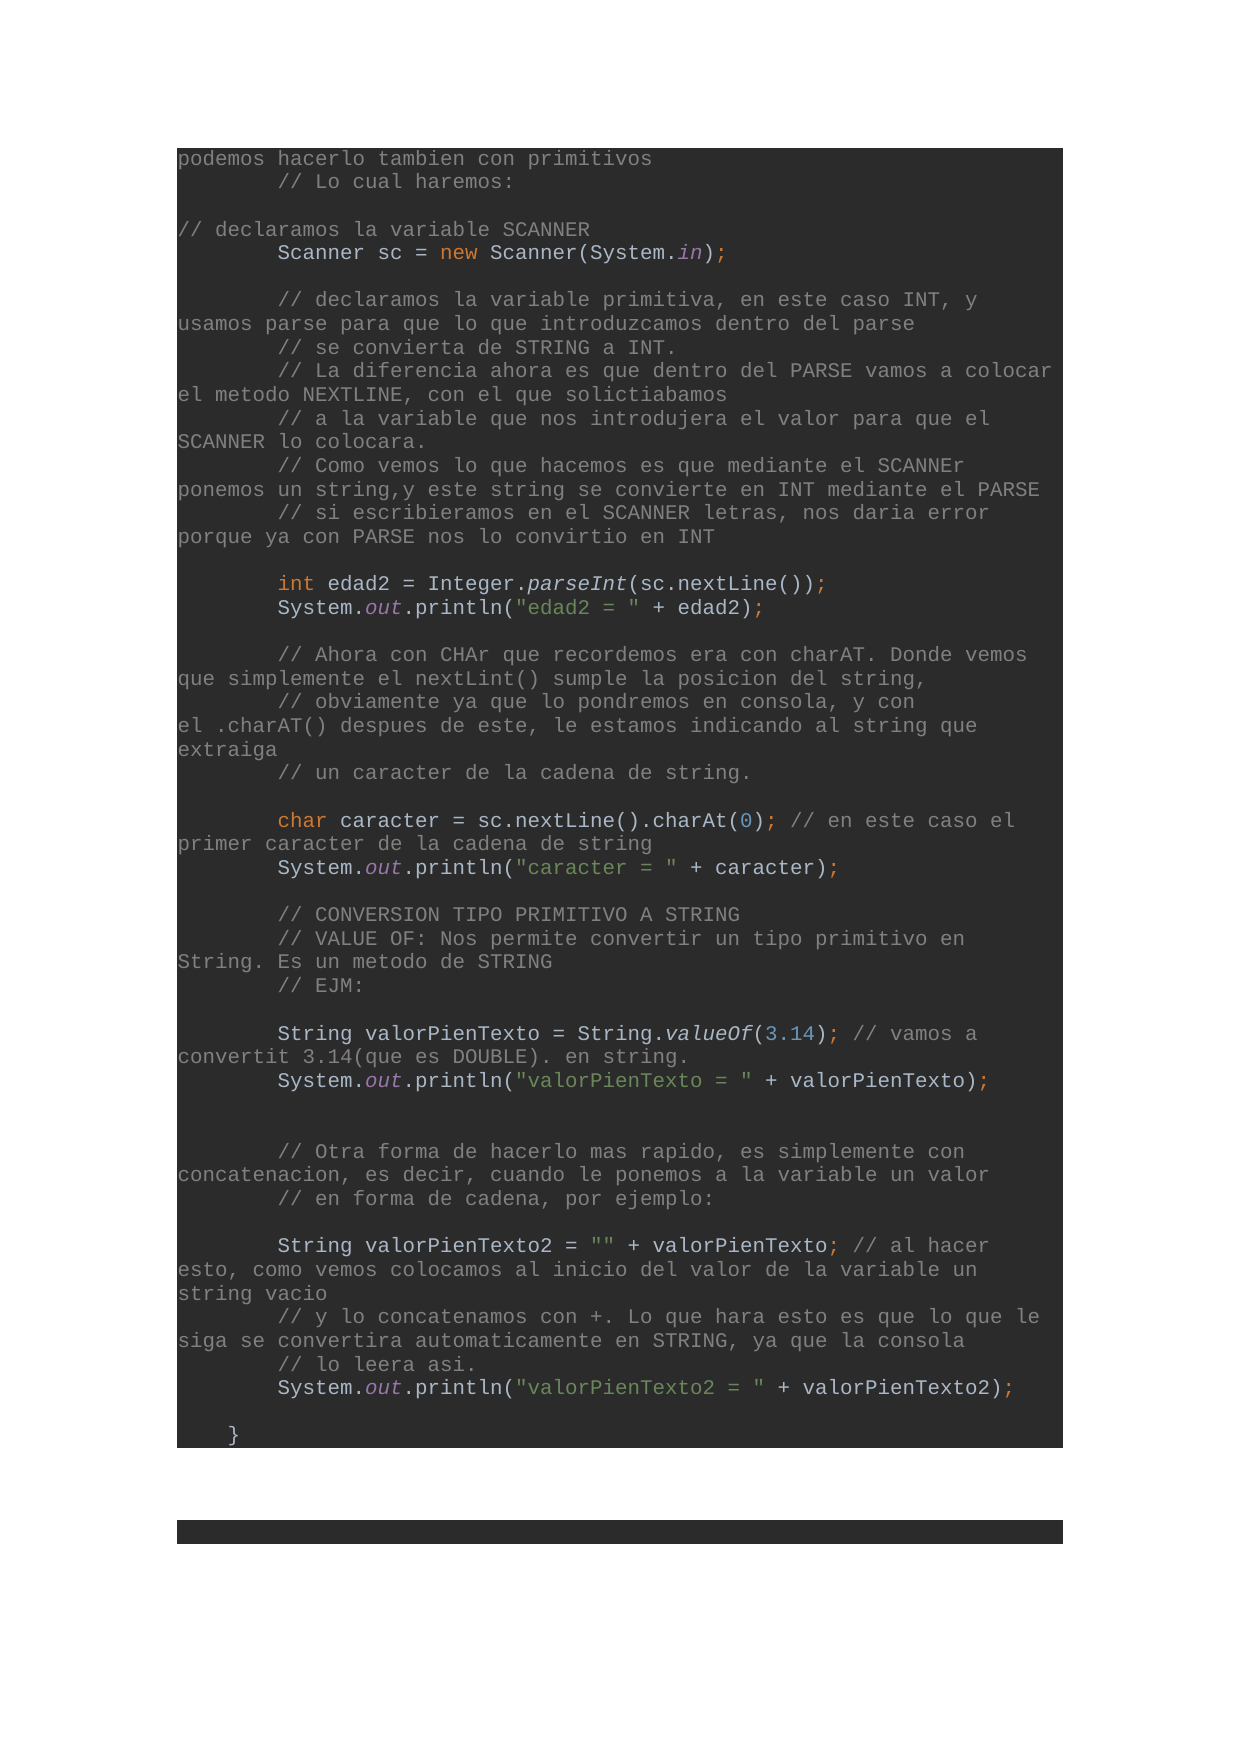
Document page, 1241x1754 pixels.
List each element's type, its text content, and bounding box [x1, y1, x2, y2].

text podemos hacerlo tambien con primitivos // Lo cual haremos: // declaramos la variable SCANNER Scanner sc = new Scanner(System.in); // declaramos la variable primitiva, en este caso INT, y usamos parse para que lo que introduzcamos dentro del parse // se convierta de STRING a INT. // La diferencia ahora es que dentro del PARSE vamos a colocar el metodo NEXTLINE, con el que solictiabamos // a la variable que nos introdujera el valor para que el SCANNER lo colocara. // Como vemos lo que hacemos es que mediante el SCANNEr ponemos un string,y este string se convierte en INT mediante el PARSE // si escribieramos en el SCANNER letras, nos daria error porque ya con PARSE nos lo convirtio en INT int edad2 = Integer.parseInt(sc.nextLine()); System.out.println("edad2 = " + edad2); // Ahora con CHAr que recordemos era con charAT. Donde vemos que simplemente el nextLint() sumple la posicion del string, // obviamente ya que lo pondremos en consola, y con el .charAT() despues de este, le estamos indicando al string que extraiga // un caracter de la cadena de string. char caracter = sc.nextLine().charAt(0); // en este caso el primer caracter de la cadena de string System.out.println("caracter = " + caracter); // CONVERSION TIPO PRIMITIVO A STRING // VALUE OF: Nos permite convertir un tipo primitivo en String. Es un metodo de STRING // EJM: String valorPienTexto = String.valueOf(3.14); // vamos a convertit 3.14(que es DOUBLE). en string. System.out.println("valorPienTexto = " + valorPienTexto); // Otra forma de hacerlo mas rapido, es simplemente con concatenacion, es decir, cuando le ponemos a la variable un valor // en forma de cadena, por ejemplo: String valorPienTexto2 = "" + valorPienTexto; // al hacer esto, como vemos colocamos al inicio del valor de la variable un string vacio // y lo concatenamos con +. Lo que hara esto es que lo que le siga se convertira automaticamente en STRING, ya que la consola // lo leera asi. System.out.println("valorPienTexto2 = " + valorPienTexto2); } [177, 148, 1063, 1448]
